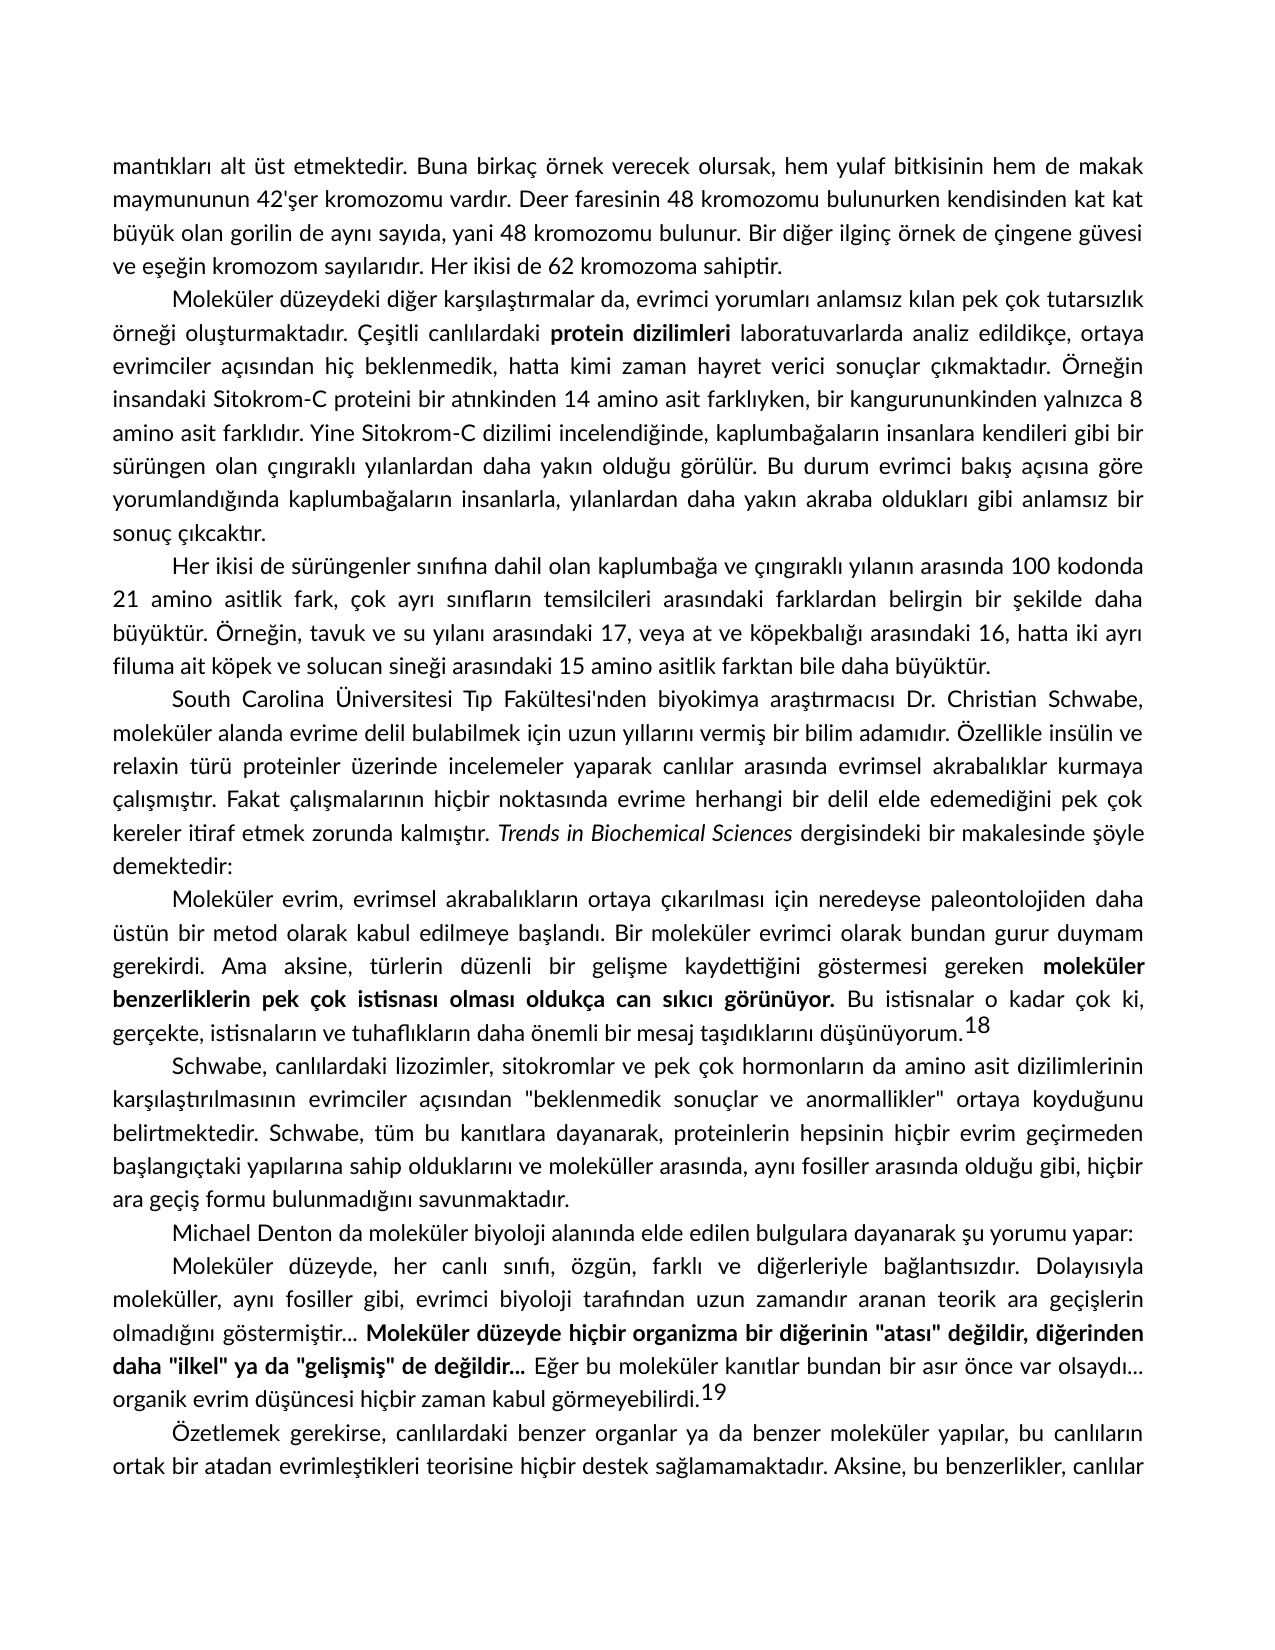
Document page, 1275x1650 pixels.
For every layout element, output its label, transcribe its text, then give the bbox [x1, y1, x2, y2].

text Michael Denton da moleküler biyoloji alanında elde edilen bulgulara dayanarak şu yorumu yapar: [112, 1214, 1145, 1248]
text Özetlemek gerekirse, canlılardaki benzer organlar ya da benzer moleküler yapılar, bu canlıların ortak bir atadan evrimleştikleri teorisine hiçbir destek sağlamamaktadır. Aksine, bu benzerlikler, canlılar [112, 1414, 1145, 1481]
text South Carolina Üniversitesi Tıp Fakültesi'nden biyokimya araştırmacısı Dr. Christian Schwabe, moleküler alanda evrime delil bulabilmek için uzun yıllarını vermiş bir bilim adamıdır. Özellikle insülin ve relaxin türü proteinler üzerinde incelemeler yaparak canlılar arasında evrimsel akrabalıklar kurmaya çalışmıştır. Fakat çalışmalarının hiçbir noktasında evrime herhangi bir delil elde edemediğini pek çok kereler itiraf etmek zorunda kalmıştır. Trends in Biochemical Sciences dergisindeki bir makalesinde şöyle demektedir: [112, 681, 1145, 881]
text Schwabe, canlılardaki lizozimler, sitokromlar ve pek çok hormonların da amino asit dizilimlerinin karşılaştırılmasının evrimciler açısından "beklenmedik sonuçlar ve anormallikler" ortaya koyduğunu belirtmektedir. Schwabe, tüm bu kanıtlara dayanarak, proteinlerin hepsinin hiçbir evrim geçirmeden başlangıçtaki yapılarına sahip olduklarını ve moleküller arasında, aynı fosiller arasında olduğu gibi, hiçbir ara geçiş formu bulunmadığını savunmaktadır. [112, 1048, 1145, 1214]
text Her ikisi de sürüngenler sınıfına dahil olan kaplumbağa ve çıngıraklı yılanın arasında 100 kodonda 21 amino asitlik fark, çok ayrı sınıfların temsilcileri arasındaki farklardan belirgin bir şekilde daha büyüktür. Örneğin, tavuk ve su yılanı arasındaki 17, veya at ve köpekbalığı arasındaki 16, hatta iki ayrı filuma ait köpek ve solucan sineği arasındaki 15 amino asitlik farktan bile daha büyüktür. [112, 548, 1145, 681]
text mantıkları alt üst etmektedir. Buna birkaç örnek verecek olursak, hem yulaf bitkisinin hem de makak maymununun 42'şer kromozomu vardır. Deer faresinin 48 kromozomu bulunurken kendisinden kat kat büyük olan gorilin de aynı sayıda, yani 48 kromozomu bulunur. Bir diğer ilginç örnek de çingene güvesi ve eşeğin kromozom sayılarıdır. Her ikisi de 62 kromozoma sahiptir. [112, 148, 1145, 281]
text Moleküler düzeyde, her canlı sınıfı, özgün, farklı ve diğerleriyle bağlantısızdır. Dolayısıyla moleküller, aynı fosiller gibi, evrimci biyoloji tarafından uzun zamandır aranan teorik ara geçişlerin olmadığını göstermiştir... Moleküler düzeyde hiçbir organizma bir diğerinin "atası" değildir, diğerinden daha "ilkel" ya da "gelişmiş" de değildir... Eğer bu moleküler kanıtlar bundan bir asır önce var olsaydı... organik evrim düşüncesi hiçbir zaman kabul görmeyebilirdi.19 [112, 1248, 1145, 1414]
text Moleküler evrim, evrimsel akrabalıkların ortaya çıkarılması için neredeyse paleontolojiden daha üstün bir metod olarak kabul edilmeye başlandı. Bir moleküler evrimci olarak bundan gurur duymam gerekirdi. Ama aksine, türlerin düzenli bir gelişme kaydettiğini göstermesi gereken moleküler benzerliklerin pek çok istisnası olması oldukça can sıkıcı görünüyor. Bu istisnalar o kadar çok ki, gerçekte, istisnaların ve tuhaflıkların daha önemli bir mesaj taşıdıklarını düşünüyorum.18 [112, 881, 1145, 1048]
text Moleküler düzeydeki diğer karşılaştırmalar da, evrimci yorumları anlamsız kılan pek çok tutarsızlık örneği oluşturmaktadır. Çeşitli canlılardaki protein dizilimleri laboratuvarlarda analiz edildikçe, ortaya evrimciler açısından hiç beklenmedik, hatta kimi zaman hayret verici sonuçlar çıkmaktadır. Örneğin insandaki Sitokrom-C proteini bir atınkinden 14 amino asit farklıyken, bir kangurununkinden yalnızca 8 amino asit farklıdır. Yine Sitokrom-C dizilimi incelendiğinde, kaplumbağaların insanlara kendileri gibi bir sürüngen olan çıngıraklı yılanlardan daha yakın olduğu görülür. Bu durum evrimci bakış açısına göre yorumlandığında kaplumbağaların insanlarla, yılanlardan daha yakın akraba oldukları gibi anlamsız bir sonuç çıkcaktır. [112, 281, 1145, 548]
